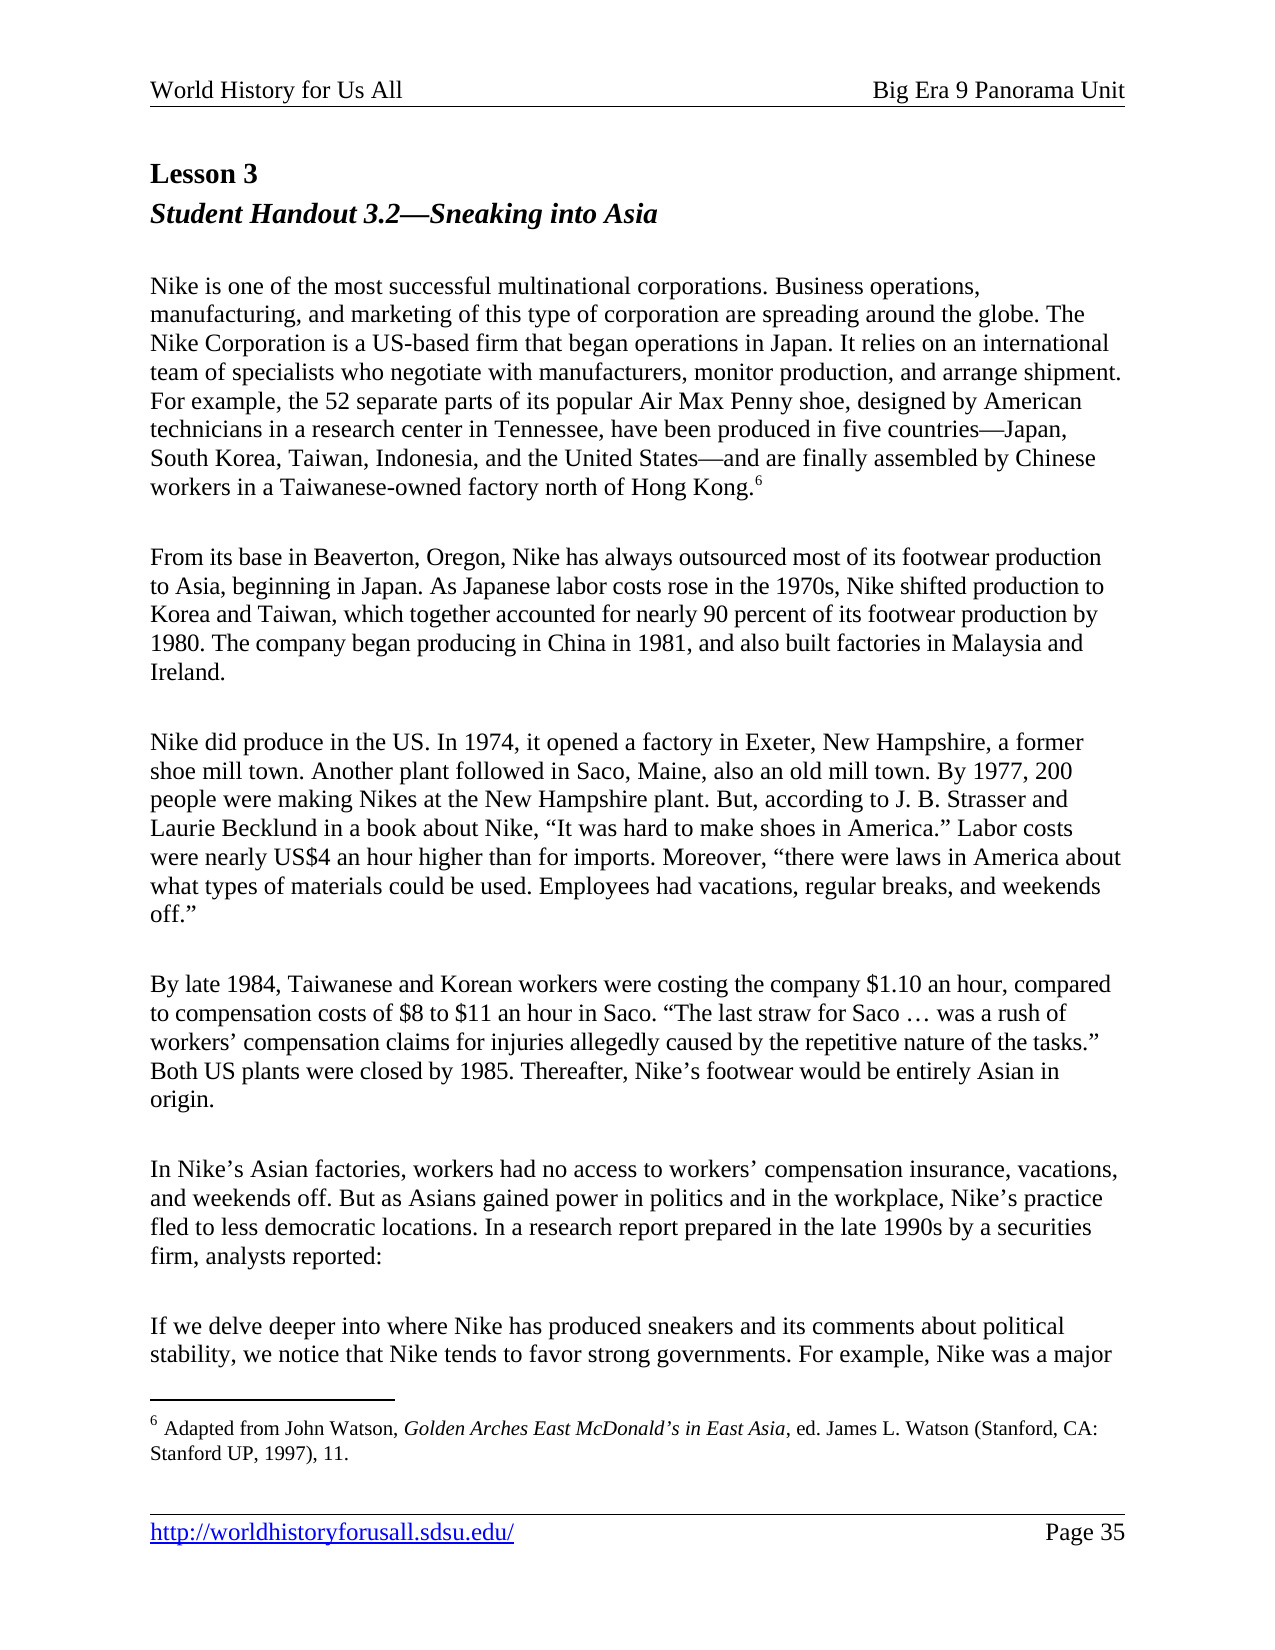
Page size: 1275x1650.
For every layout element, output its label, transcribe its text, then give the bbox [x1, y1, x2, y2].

text In Nike’s Asian factories, workers had no access to workers’ compensation insurance, vacations, and weekends off. But as Asians gained power in politics and in the workplace, Nike’s practice fled to less democratic locations. In a research report prepared in the late 1990s by a securities firm, analysts reported: [150, 1154, 1125, 1269]
text Nike is one of the most successful multinational corporations. Business operations, manufacturing, and marketing of this type of corporation are spreading around the globe. The Nike Corporation is a US-based firm that began operations in Japan. It relies on an international team of specialists who negotiate with manufacturers, monitor production, and arrange shipment. For example, the 52 separate parts of its popular Air Max Penny shoe, designed by American technicians in a research center in Tennessee, have been produced in five countries—Japan, South Korea, Taiwan, Indonesia, and the United States—and are finally assembled by Chinese workers in a Taiwanese-owned factory north of Hong Kong. [150, 271, 1125, 501]
text Nike did produce in the US. In 1974, it opened a factory in Exeter, New Hampshire, a former shoe mill town. Another plant followed in Saco, Maine, also an old mill town. By 1977, 200 people were making Nikes at the New Hampshire plant. But, according to J. B. Strasser and Laurie Becklund in a book about Nike, “It was hard to make shoes in America.” Labor costs were nearly US$4 an hour higher than for imports. Moreover, “there were laws in America about what types of materials could be used. Employees had vacations, regular breaks, and weekends off.” [150, 727, 1125, 928]
text If we delve deeper into where Nike has produced sneakers and its comments about political stability, we notice that Nike tends to favor strong governments. For example, Nike was a major [150, 1311, 1125, 1368]
text Adapted from John Watson, Golden Arches East McDonald’s in East Asia, ed. James L. Watson (Stanford, CA: Stanford UP, 1997), 11. [150, 1412, 1125, 1465]
text Student Handout 3.2—Sneaking into Asia [150, 196, 1125, 229]
text From its base in Beaverton, Oregon, Nike has always outsourced most of its footwear production to Asia, beginning in Japan. As Japanese labor costs rose in the 1970s, Nike shifted production to Korea and Taiwan, which together accounted for nearly 90 percent of its footwear production by 1980. The company began producing in China in 1981, and also built factories in Malaysia and Ireland. [150, 542, 1125, 686]
text By late 1984, Taiwanese and Korean workers were costing the company $1.10 an hour, compared to compensation costs of $8 to $11 an hour in Saco. “The last straw for Saco … was a rush of workers’ compensation claims for injuries allegedly caused by the repetitive nature of the tasks.” Both US plants were closed by 1985. Thereafter, Nike’s footwear would be entirely Asian in origin. [150, 969, 1125, 1113]
text Lesson 3 [150, 156, 1125, 190]
